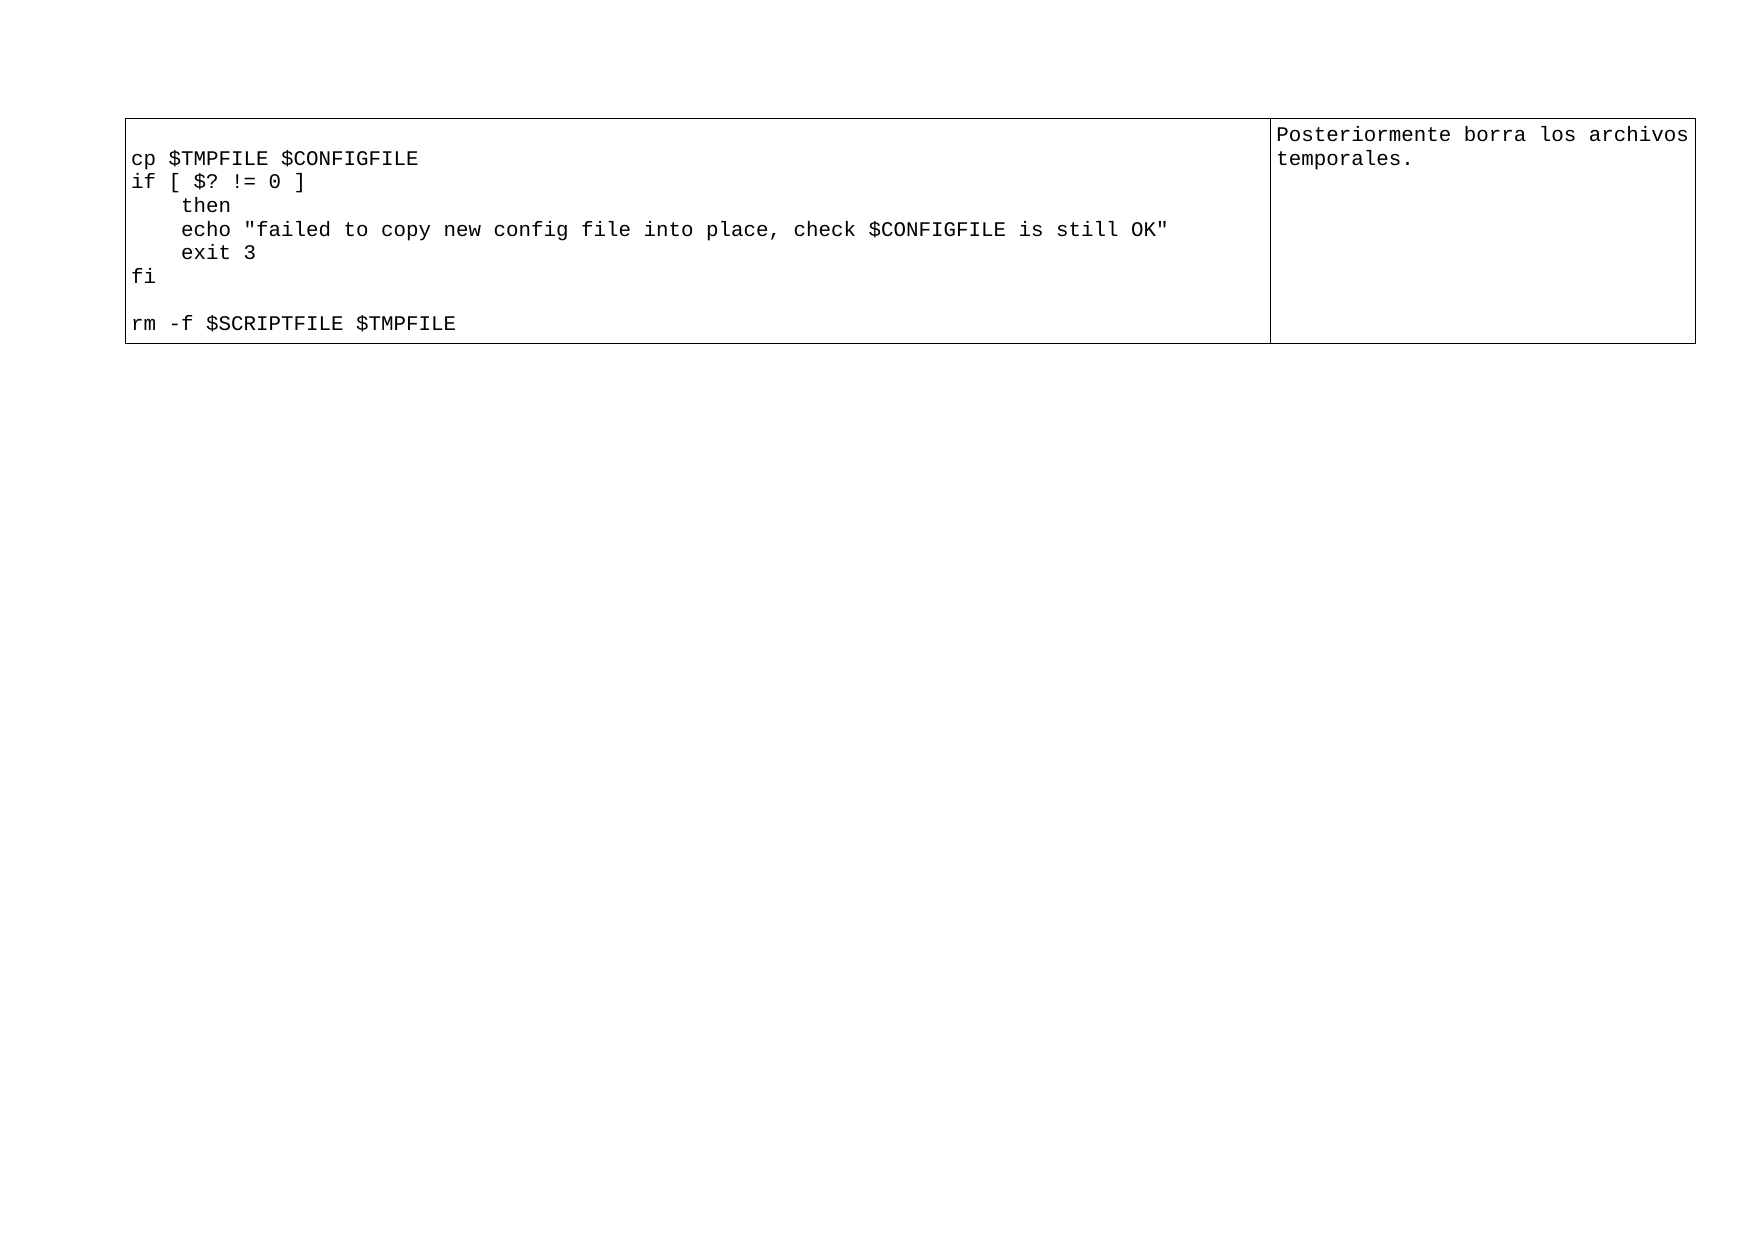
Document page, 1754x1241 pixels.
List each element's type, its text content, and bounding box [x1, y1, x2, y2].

table_cell cp $TMPFILE $CONFIGFILE if [ $? != 0 ] then echo "failed to copy new config file into place, check $CONFIGFILE is still OK" exit 3 fi rm -f $SCRIPTFILE $TMPFILE [126, 119, 1270, 342]
table_cell Posteriormente borra los archivos temporales. [1271, 119, 1695, 342]
